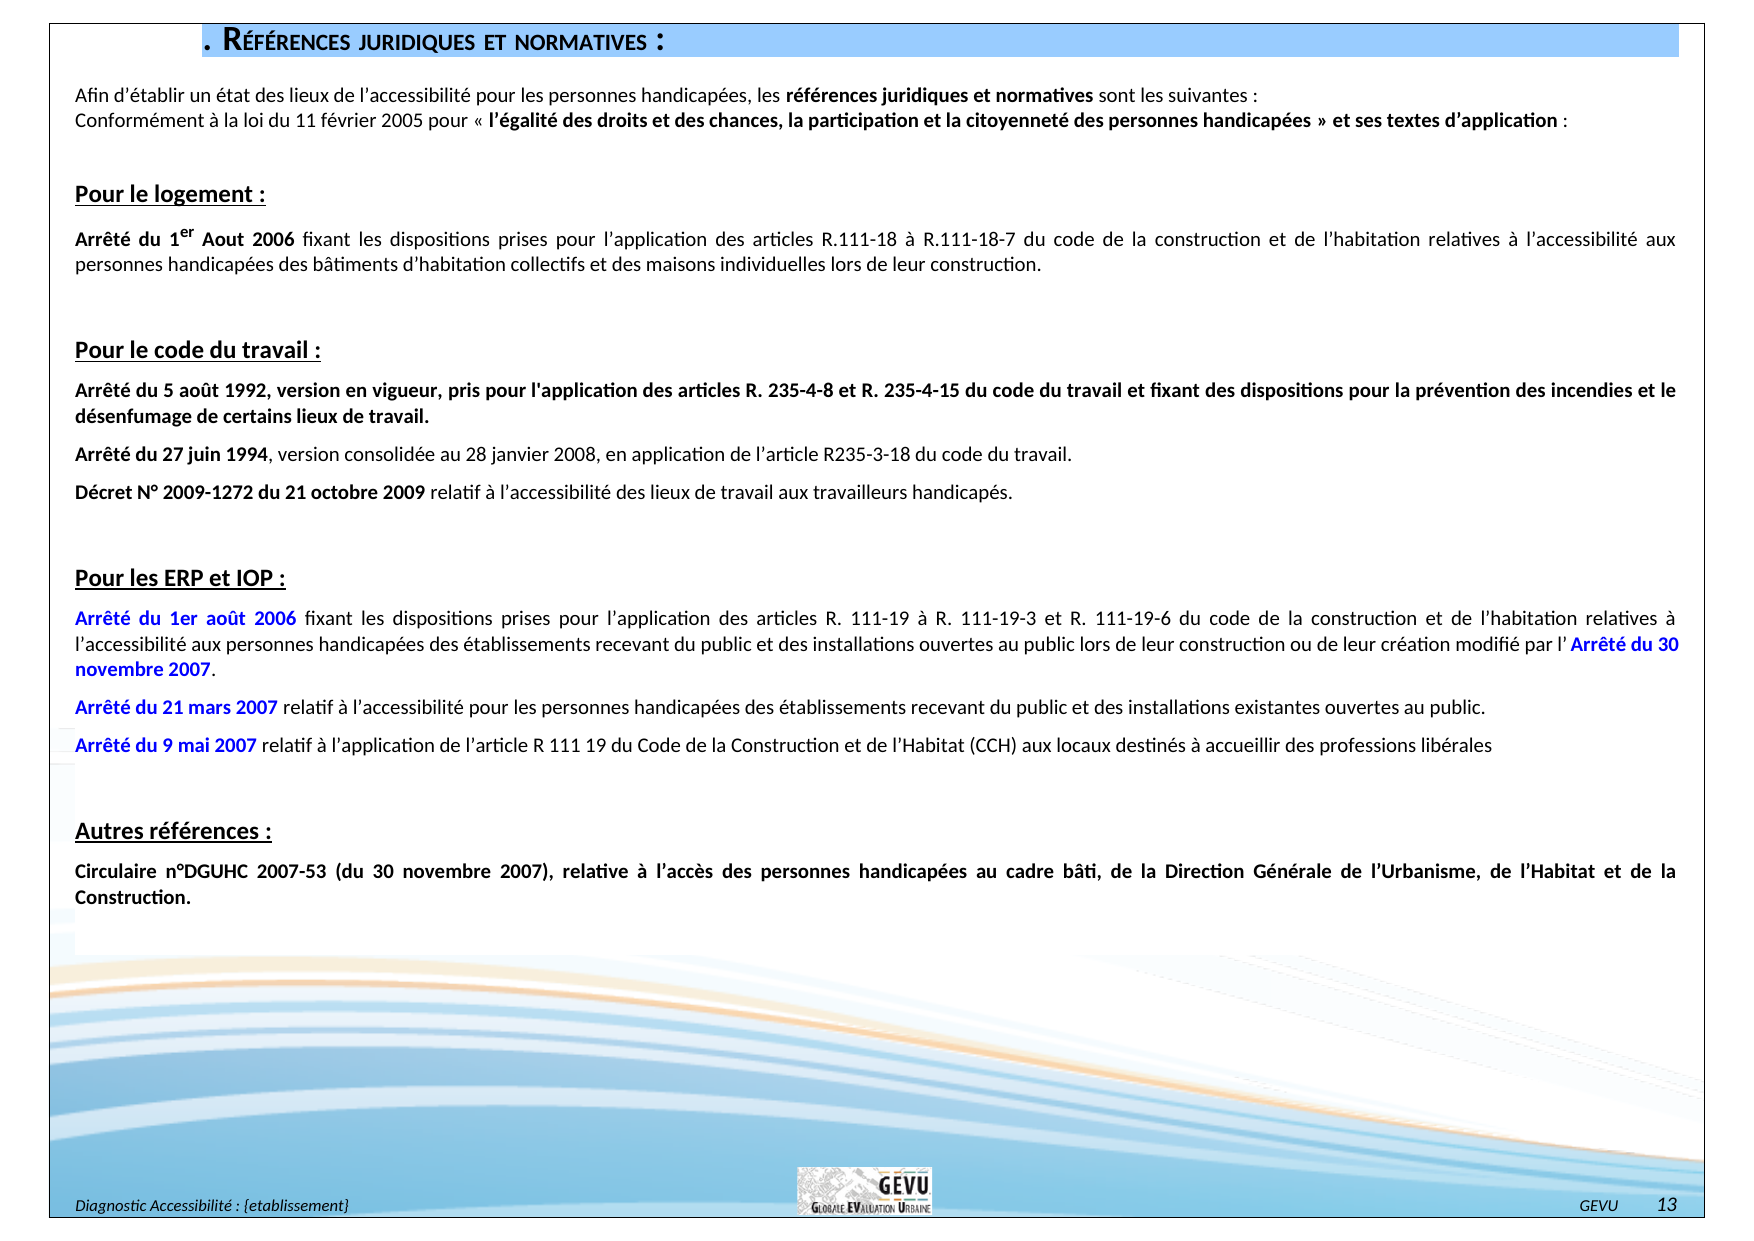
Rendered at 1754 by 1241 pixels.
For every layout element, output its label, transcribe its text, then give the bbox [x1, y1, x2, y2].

text Afin d’établir un état des lieux de l’accessibilité pour les personnes handicapées, les références juridiques et normatives sont les suivantes : [75, 82, 1679, 108]
text Arrêté du 21 mars 2007 relatif à l’accessibilité pour les personnes handicapées des établissements recevant du public et des installations existantes ouvertes au public. [75, 694, 1679, 719]
picture [476, 909, 1277, 922]
text Pour les ERP et IOP : [75, 562, 1679, 593]
text Arrêté du 27 juin 1994, version consolidée au 28 janvier 2008, en application de l’article R235-3-18 du code du travail. [75, 441, 1679, 466]
text Arrêté du 9 mai 2007 relatif à l’application de l’article R 111 19 du Code de la Construction et de l’Habitat (CCH) aux locaux destinés à accueillir des professions libérales [75, 732, 1679, 757]
text Circulaire n°DGUHC 2007-53 (du 30 novembre 2007), relative à l’accès des personnes handicapées au cadre bâti, de la Direction Générale de l’Urbanisme, de l’Habitat et de la Construction. [75, 858, 1679, 909]
text Arrêté du 1er Aout 2006 fixant les dispositions prises pour l’application des articles R.111-18 à R.111-18-7 du code de la construction et de l’habitation relatives à l’accessibilité aux personnes handicapées des bâtiments d’habitation collectifs et des maisons individuelles lors de leur construction. [75, 222, 1679, 277]
picture [476, 850, 1277, 858]
text Pour le code du travail : [75, 335, 1679, 365]
text Décret N° 2009-1272 du 21 octobre 2009 relatif à l’accessibilité des lieux de travail aux travailleurs handicapés. [75, 479, 1679, 504]
subtitle Références juridiques et normatives : [202, 24, 1679, 57]
text Pour le logement : [75, 178, 1679, 209]
text Conformément à la loi du 11 février 2005 pour « l’égalité des droits et des chances, la participation et la citoyenneté des personnes handicapées » et ses textes d’application : [75, 108, 1679, 133]
text Arrêté du 1er août 2006 fixant les dispositions prises pour l’application des articles R. 111-19 à R. 111-19-3 et R. 111-19-6 du code de la construction et de l’habitation relatives à l’accessibilité aux personnes handicapées des établissements recevant du public et des installations ouvertes au public lors de leur construction ou de leur création modifié par l’Arrêté du 30 novembre 2007. [75, 605, 1679, 682]
text Autres références : [75, 816, 1679, 846]
picture [476, 955, 1277, 1217]
text Arrêté du 5 août 1992, version en vigueur, pris pour l'application des articles R. 235-4-8 et R. 235-4-15 du code du travail et fixant des dispositions pour la prévention des incendies et le désenfumage de certains lieux de travail. [75, 378, 1679, 428]
